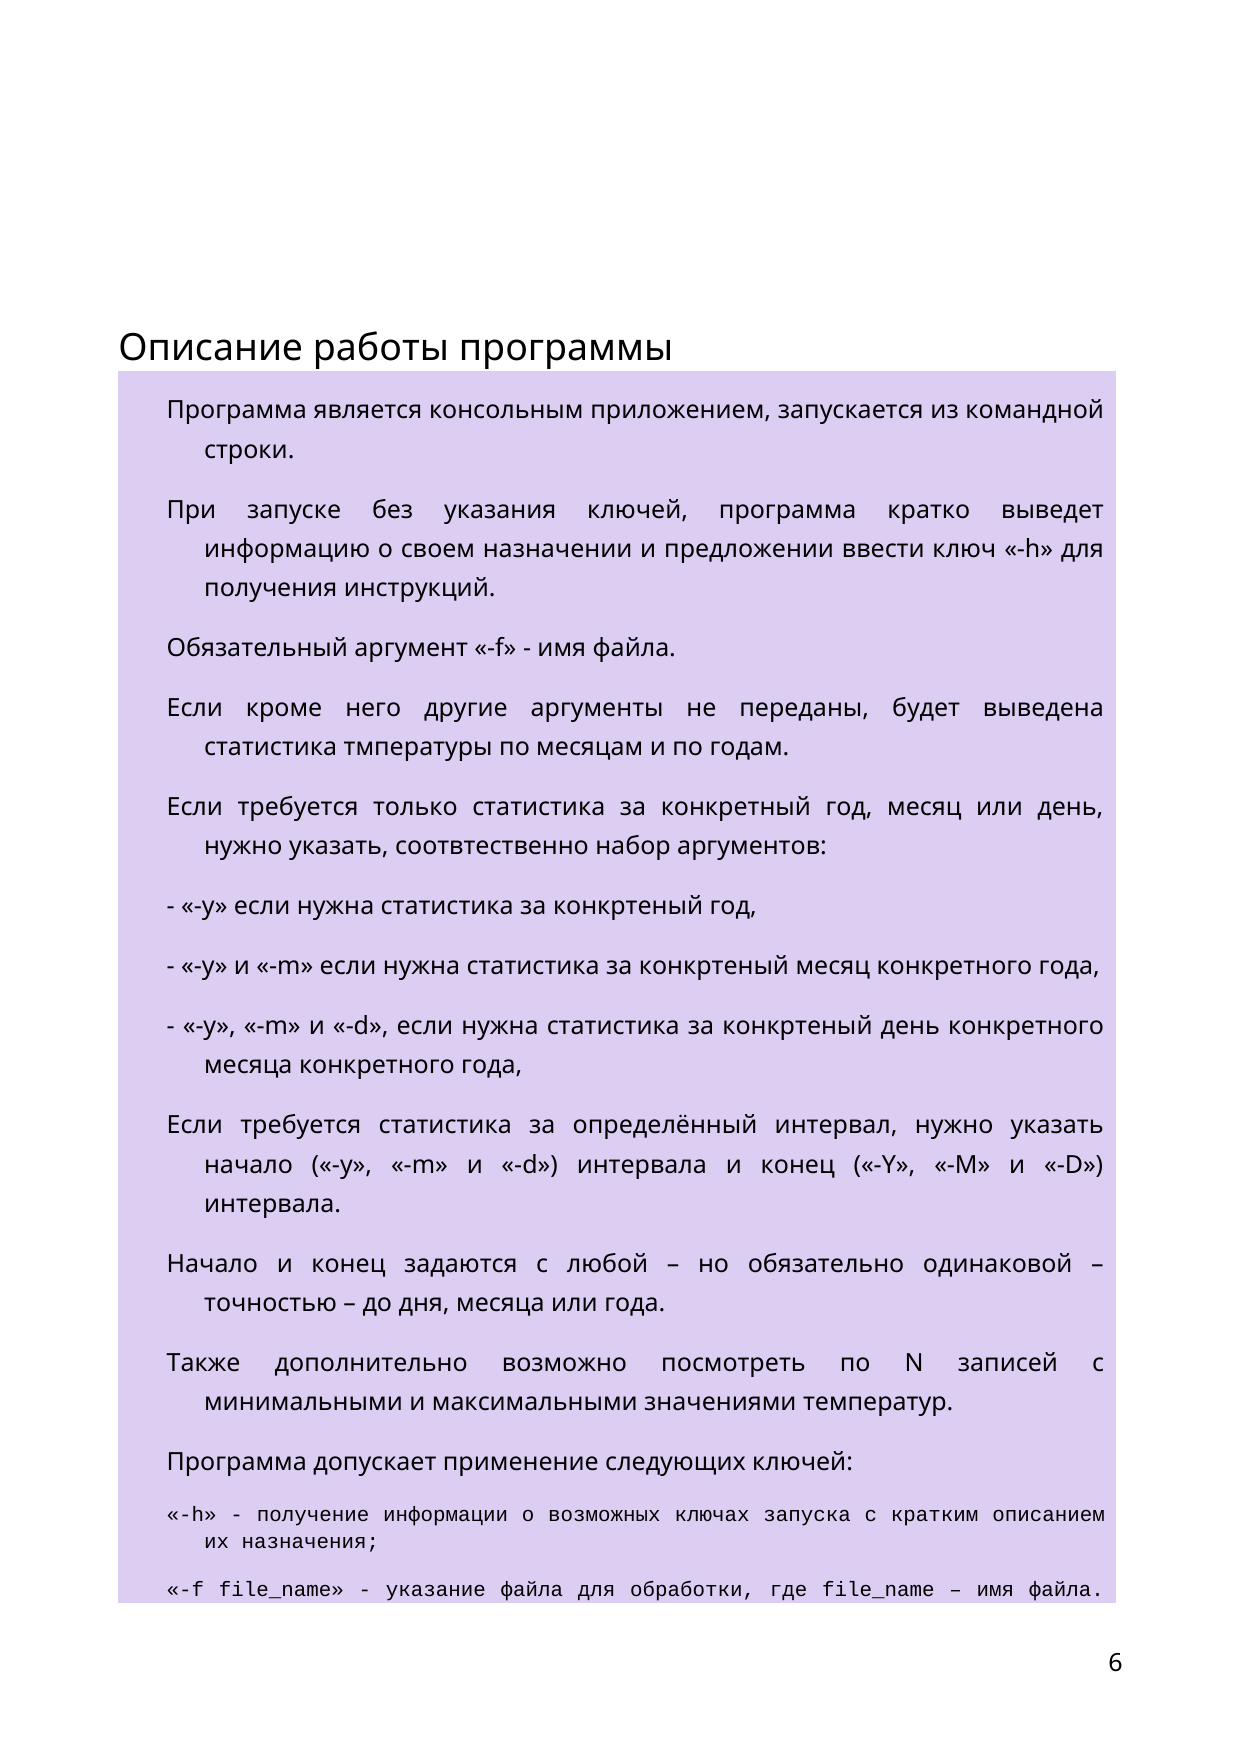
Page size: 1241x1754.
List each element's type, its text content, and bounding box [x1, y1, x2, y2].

table_header Программа является консольным приложением, запускается из командной строки. При запуске без указания ключей, программа кратко выведет информацию о своем назначении и предложении ввести ключ «-h» для получения инструкций. Обязательный аргумент «-f» - имя файла. Если кроме него другие аргументы не переданы, будет выведена статистика тмпературы по месяцам и по годам. Если требуется только статистика за конкретный год, месяц или день, нужно указать, соотвтественно набор аргументов: - «-y» если нужна статистика за конкртеный год, - «-y» и «-m» если нужна статистика за конкртеный месяц конкретного года, - «-y», «-m» и «-d», если нужна статистика за конкртеный день конкретного месяца конкретного года, Если требуется статистика за определённый интервал, нужно указать начало («-y», «-m» и «-d») интервала и конец («-Y», «-M» и «-D») интервала. Начало и конец задаются с любой – но обязательно одинаковой – точностью – до дня, месяца или года. Также дополнительно возможно посмотреть по N записей с минимальными и максимальными значениями температур. Программа допускает применение следующих ключей: «-h» - получение информации о возможных ключах запуска с кратким описанием их назначения; «-f file_name» - указание файла для обработки, где file_name – имя файла. [118, 371, 1116, 1603]
subtitle Описание работы программы [118, 320, 1122, 371]
